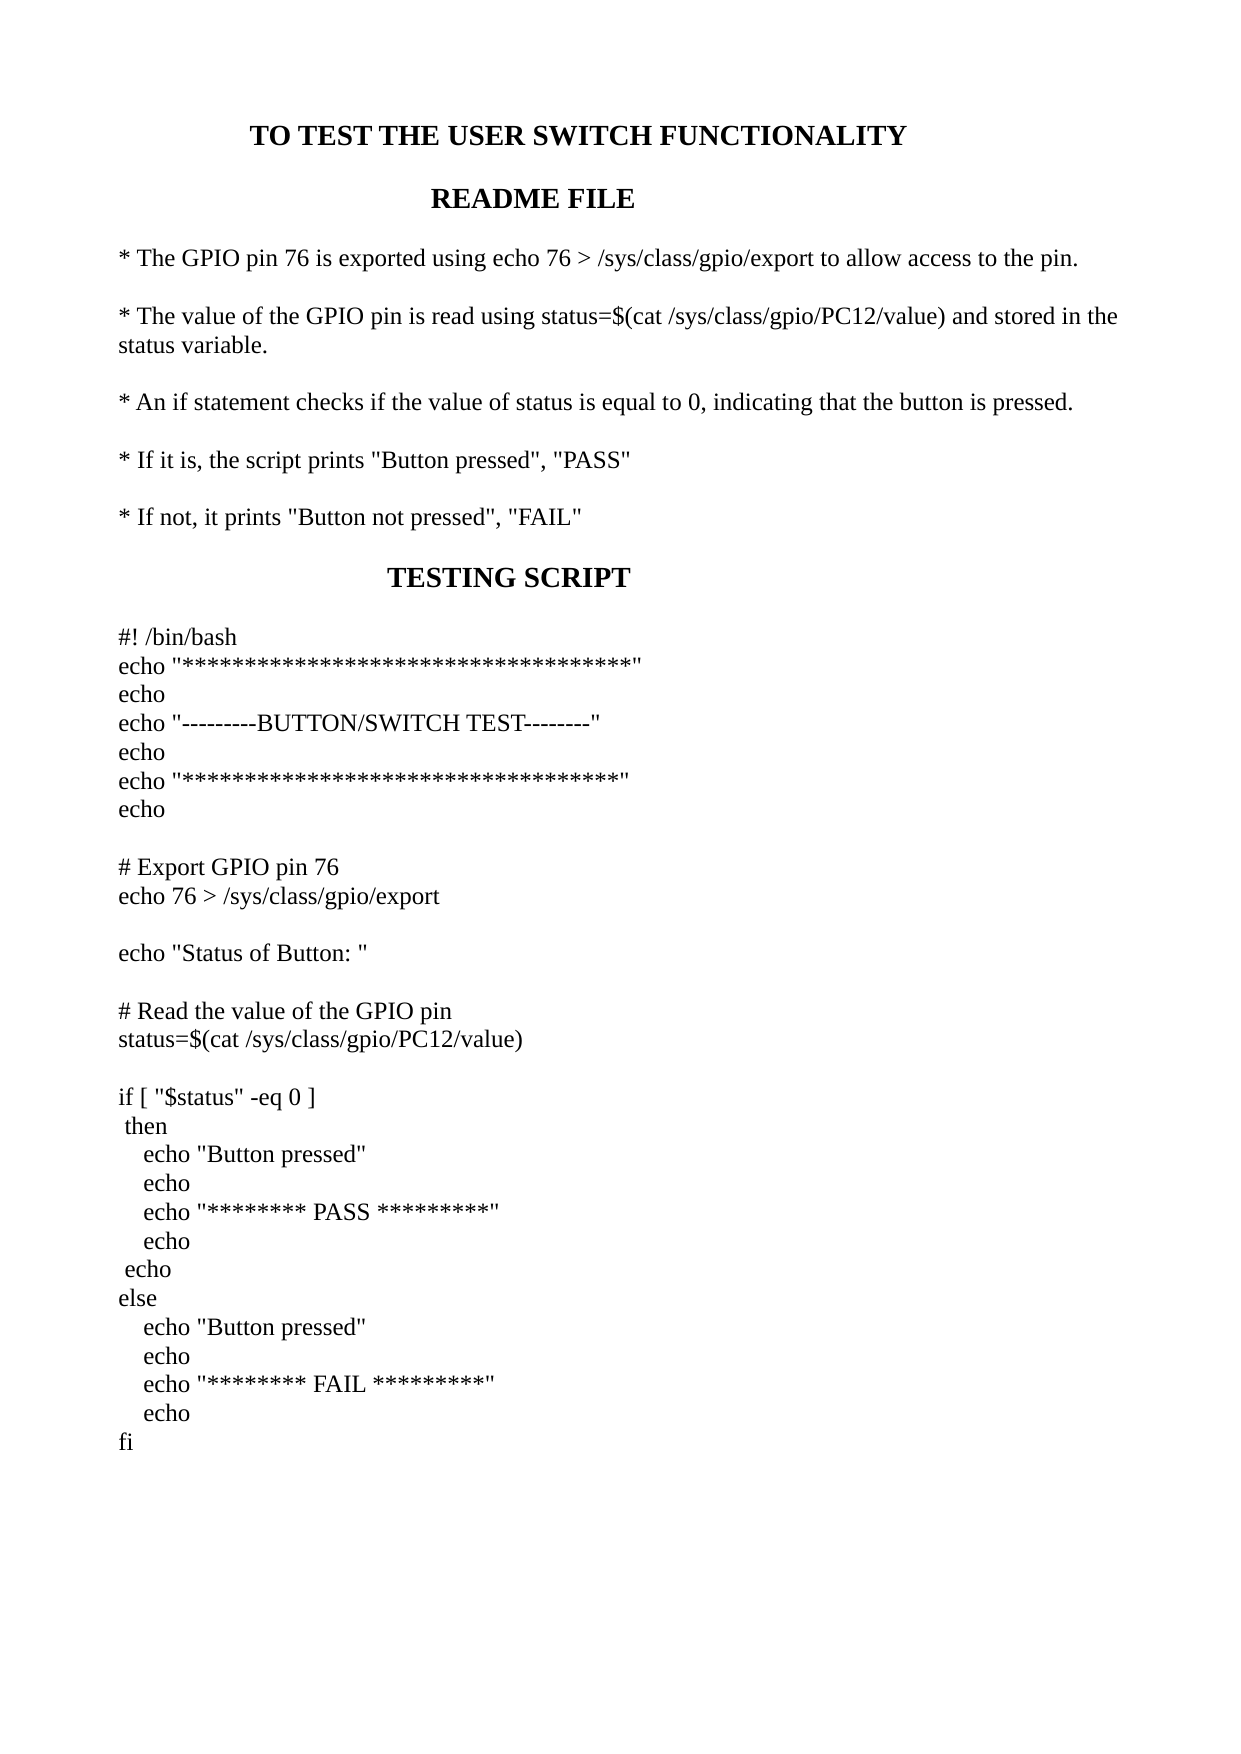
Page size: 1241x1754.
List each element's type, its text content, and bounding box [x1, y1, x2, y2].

text * If it is, the script prints "Button pressed", "PASS" [118, 445, 1122, 473]
text echo "************************************" [118, 651, 1122, 679]
text echo 76 > /sys/class/gpio/export [118, 881, 1122, 909]
text * An if statement checks if the value of status is equal to 0, indicating that the button is pressed. [118, 387, 1122, 416]
text TESTING SCRIPT [118, 560, 1122, 593]
text echo "******** PASS *********" [118, 1197, 1122, 1226]
text echo [118, 1341, 1122, 1369]
text echo "---------BUTTON/SWITCH TEST--------" [118, 708, 1122, 737]
text fi [118, 1427, 1122, 1456]
text else [118, 1283, 1122, 1312]
text echo [118, 1168, 1122, 1197]
text echo [118, 1226, 1122, 1254]
text * The value of the GPIO pin is read using status=$(cat /sys/class/gpio/PC12/value) and stored in the status variable. [118, 301, 1122, 358]
text echo "***********************************" [118, 766, 1122, 794]
text echo [118, 737, 1122, 766]
text echo "Button pressed" [118, 1139, 1122, 1168]
text echo [118, 679, 1122, 708]
text # Export GPIO pin 76 [118, 852, 1122, 881]
text echo "******** FAIL *********" [118, 1369, 1122, 1398]
text if [ "$status" -eq 0 ] [118, 1082, 1122, 1111]
text echo [118, 1398, 1122, 1427]
text then [118, 1111, 1122, 1139]
text # Read the value of the GPIO pin [118, 996, 1122, 1024]
text status=$(cat /sys/class/gpio/PC12/value) [118, 1024, 1122, 1053]
text * If not, it prints "Button not pressed", "FAIL" [118, 502, 1122, 531]
text * The GPIO pin 76 is exported using echo 76 > /sys/class/gpio/export to allow access to the pin. [118, 243, 1122, 272]
text echo "Status of Button: " [118, 938, 1122, 967]
text #! /bin/bash [118, 622, 1122, 651]
text echo [118, 794, 1122, 823]
text README FILE [118, 181, 1122, 215]
text echo "Button pressed" [118, 1312, 1122, 1341]
text echo [118, 1254, 1122, 1283]
